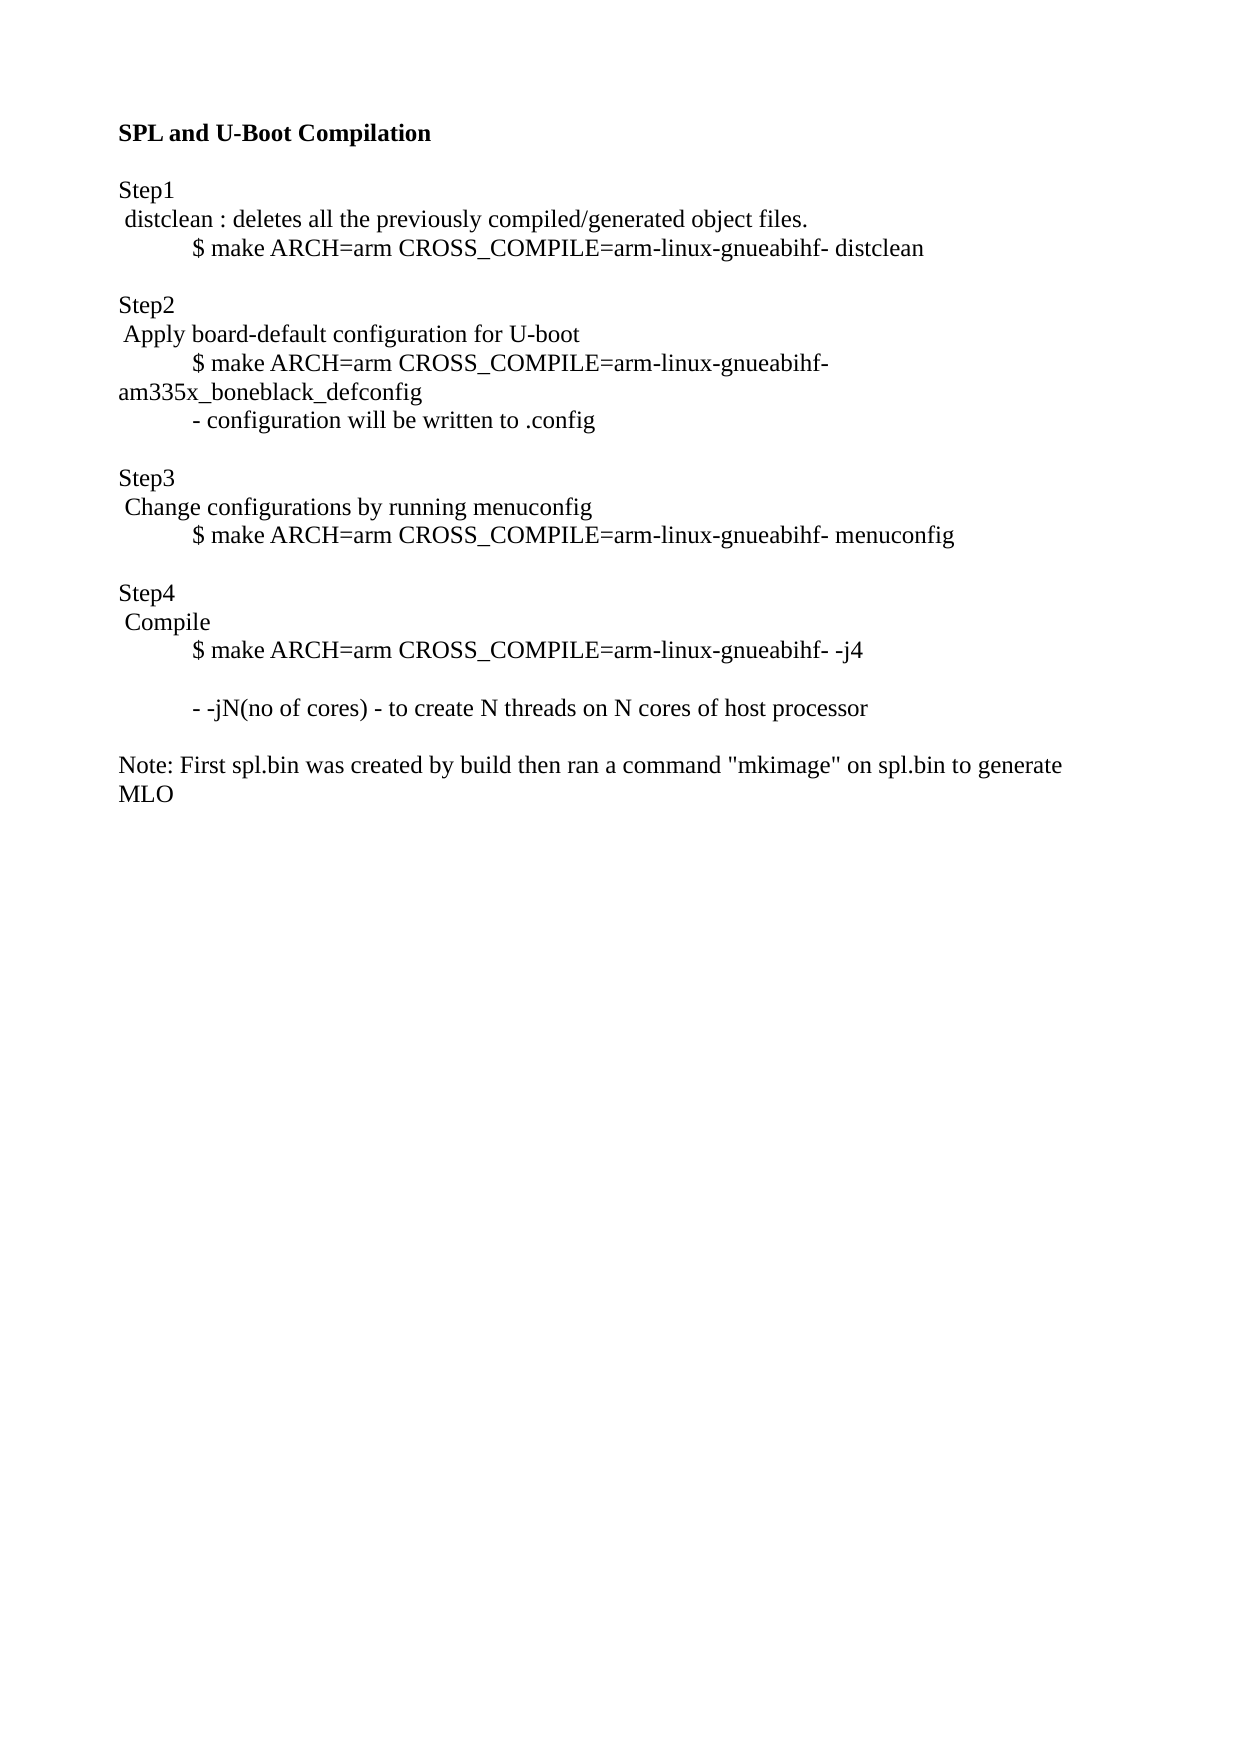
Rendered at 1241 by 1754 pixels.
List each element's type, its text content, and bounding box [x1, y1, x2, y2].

text $ make ARCH=arm CROSS_COMPILE=arm-linux-gnueabihf- am335x_boneblack_defconfig [118, 348, 1122, 406]
text Step1 [118, 176, 1122, 204]
text $ make ARCH=arm CROSS_COMPILE=arm-linux-gnueabihf- distclean [118, 233, 1122, 262]
text Step3 [118, 463, 1122, 492]
text SPL and U-Boot Compilation [118, 118, 1122, 147]
text Apply board-default configuration for U-boot [118, 319, 1122, 348]
text Step4 [118, 578, 1122, 607]
text $ make ARCH=arm CROSS_COMPILE=arm-linux-gnueabihf- -j4 [118, 636, 1122, 664]
text Change configurations by running menuconfig [118, 492, 1122, 521]
text Note: First spl.bin was created by build then ran a command "mkimage" on spl.bin to generate MLO [118, 751, 1122, 808]
text Compile [118, 607, 1122, 636]
text - configuration will be written to .config [118, 406, 1122, 434]
text $ make ARCH=arm CROSS_COMPILE=arm-linux-gnueabihf- menuconfig [118, 521, 1122, 549]
text Step2 [118, 291, 1122, 319]
text - -jN(no of cores) - to create N threads on N cores of host processor [118, 693, 1122, 722]
text distclean : deletes all the previously compiled/generated object files. [118, 204, 1122, 233]
